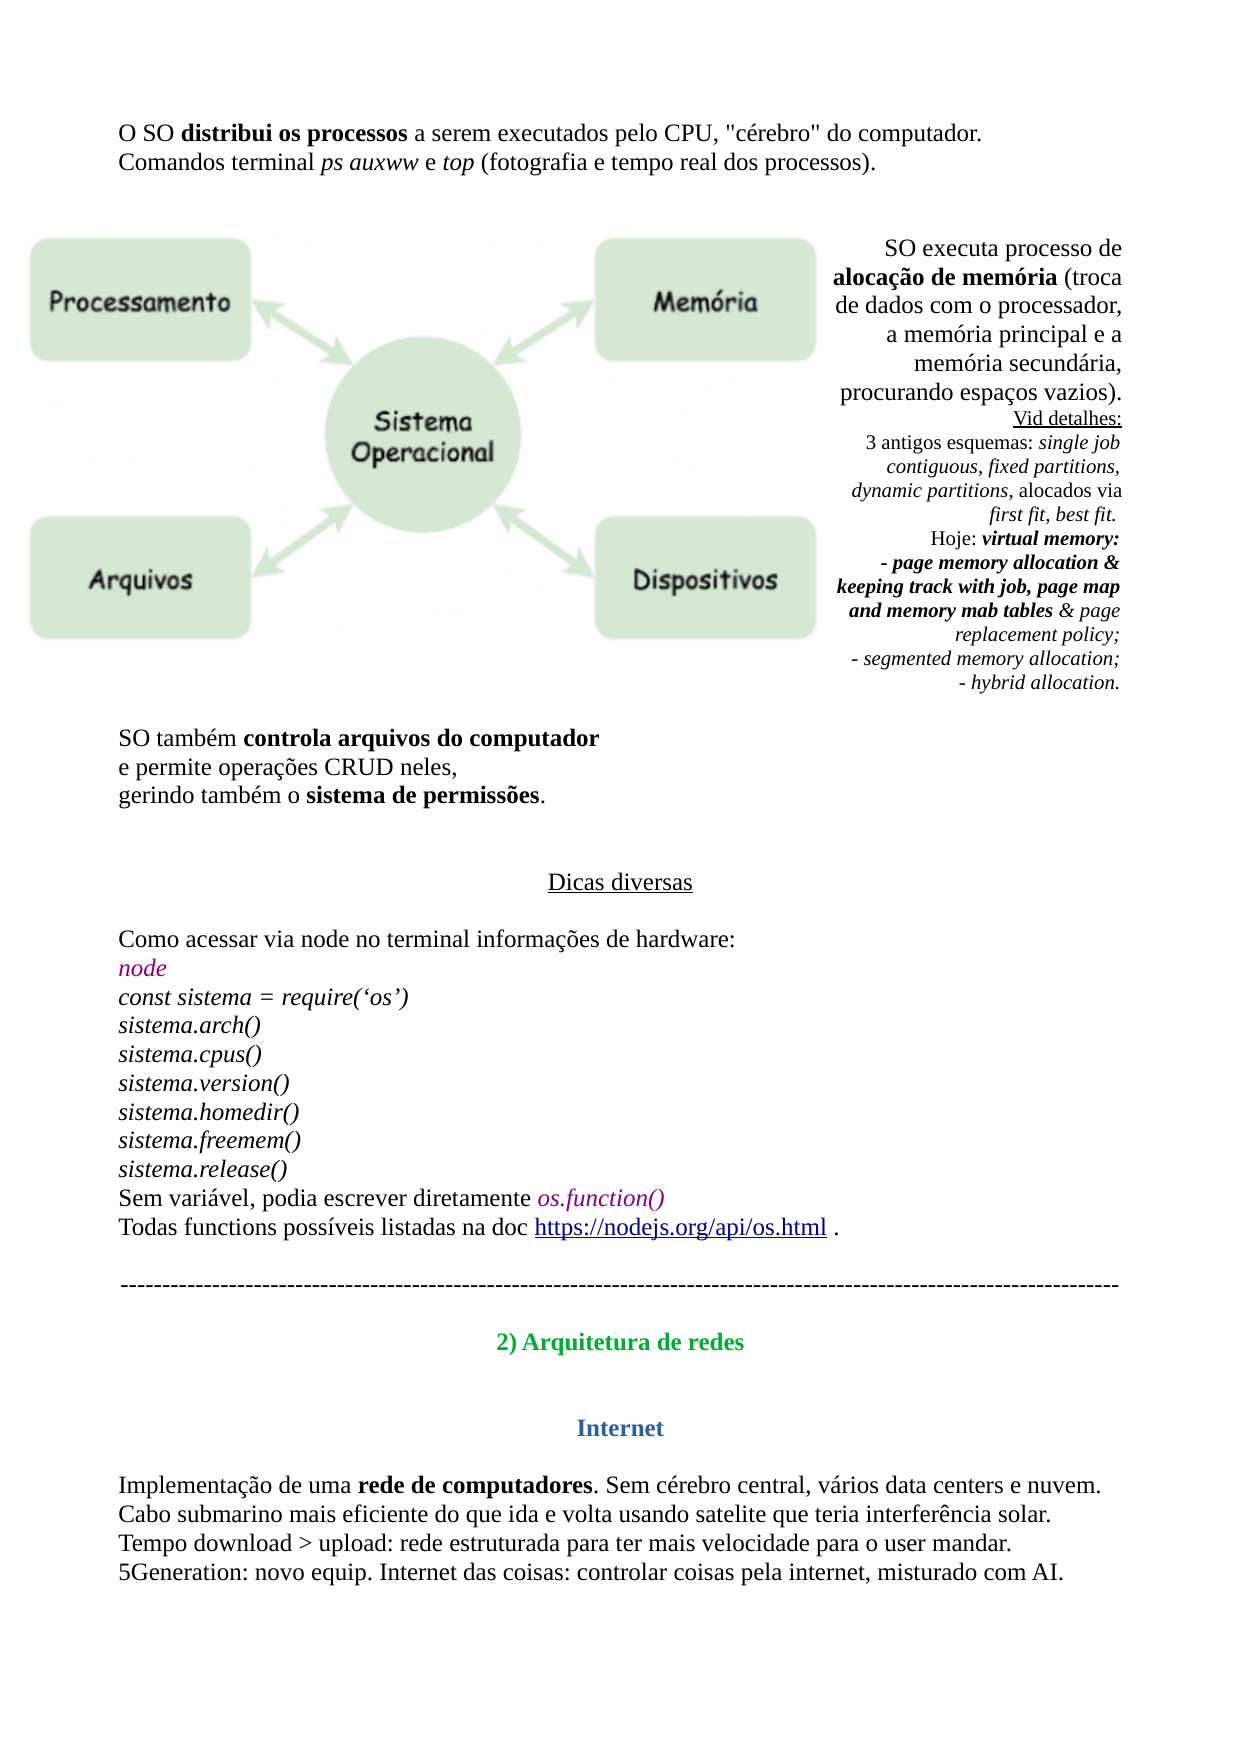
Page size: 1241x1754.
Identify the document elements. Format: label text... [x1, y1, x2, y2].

text Sem variável, podia escrever diretamente os.function() [118, 1183, 1122, 1212]
text Como acessar via node no terminal informações de hardware: [118, 924, 1122, 953]
text sistema.version() [118, 1068, 1122, 1097]
text SO também controla arquivos do computador [118, 723, 1122, 752]
text O SO distribui os processos a serem executados pelo CPU, "cérebro" do computador. [118, 118, 1122, 147]
text e permite operações CRUD neles, [118, 752, 1122, 781]
text SO executa processo de alocação de memória (troca de dados com o processador, a memória principal e a memória secundária, procurando espaços vazios). [828, 233, 1122, 406]
text const sistema = require(‘os’) [118, 982, 1122, 1011]
text 2) Arquitetura de redes [118, 1327, 1122, 1356]
text Todas functions possíveis listadas na doc https://nodejs.org/api/os.html . [118, 1212, 1122, 1241]
text Implementação de uma rede de computadores. Sem cérebro central, vários data centers e nuvem. [118, 1471, 1122, 1499]
text Hoje: virtual memory: [828, 526, 1122, 550]
text ------------------------------------------------------------------------------------------------------------------------ [118, 1269, 1122, 1298]
text sistema.release() [118, 1154, 1122, 1183]
text Comandos terminal ps auxww e top (fotografia e tempo real dos processos). [118, 147, 1122, 176]
text Cabo submarino mais eficiente do que ida e volta usando satelite que teria interferência solar. [118, 1499, 1122, 1528]
text sistema.homedir() [118, 1097, 1122, 1126]
text gerindo também o sistema de permissões. [118, 781, 1122, 809]
text - page memory allocation & keeping track with job, page map and memory mab tables & page replacement policy; [828, 550, 1122, 646]
text sistema.cpus() [118, 1039, 1122, 1068]
text Vid detalhes: [828, 406, 1122, 430]
text node [118, 953, 1122, 982]
text Tempo download > upload: rede estruturada para ter mais velocidade para o user mandar. [118, 1528, 1122, 1557]
text Dicas diversas [118, 867, 1122, 896]
picture [17, 222, 828, 651]
text Internet [118, 1413, 1122, 1442]
text 5Generation: novo equip. Internet das coisas: controlar coisas pela internet, misturado com AI. [118, 1557, 1122, 1586]
text sistema.freemem() [118, 1126, 1122, 1154]
text - segmented memory allocation; [118, 646, 1122, 670]
text 3 antigos esquemas: single job contiguous, fixed partitions, dynamic partitions, alocados via first fit, best fit. [828, 430, 1122, 526]
text sistema.arch() [118, 1011, 1122, 1039]
text - hybrid allocation. [118, 670, 1122, 694]
